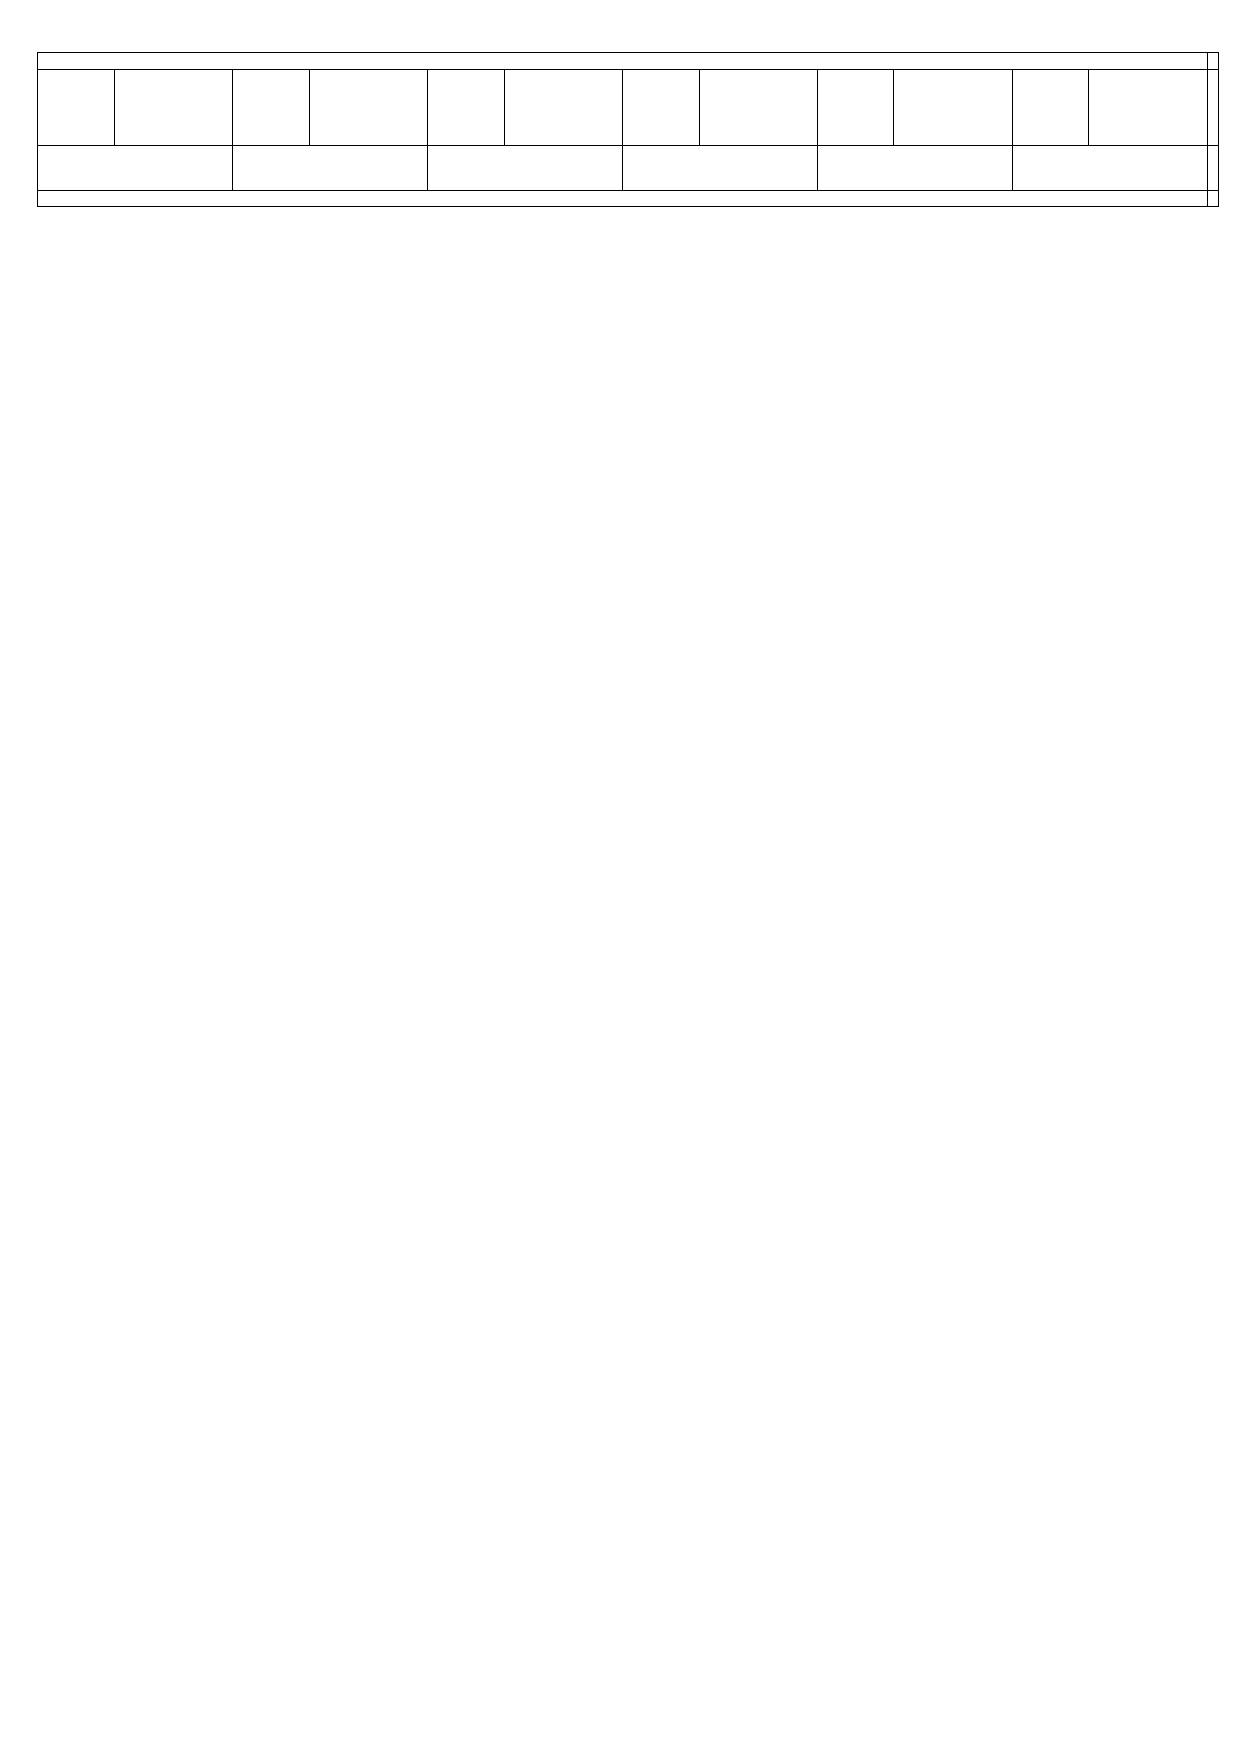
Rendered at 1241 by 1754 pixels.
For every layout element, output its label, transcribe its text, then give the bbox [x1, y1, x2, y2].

table_cell [818, 70, 893, 145]
table_cell [233, 70, 309, 145]
table_cell [1208, 191, 1218, 206]
table_cell [1208, 70, 1218, 145]
table_cell i [1208, 146, 1218, 190]
table_cell <label_group[3]['default_code']> [700, 70, 817, 145]
table_header <for each="label_group in labels(group_length=6)"> [38, 53, 1207, 68]
table_header [1208, 53, 1218, 68]
table_cell [1013, 70, 1088, 145]
table_cell [38, 70, 114, 145]
table_cell <label_group[2]['default_code']> [505, 70, 622, 145]
table_cell <label_group[5]['name']> [1013, 146, 1207, 190]
table_cell <label_group[1]['default_code']> [310, 70, 427, 145]
table_cell <label_group[4]['name']> [818, 146, 1012, 190]
table_cell <label_group[4]['default_code']> [894, 70, 1012, 145]
table_cell <label_group[5]['default_code']> [1089, 70, 1207, 145]
table_cell <label_group[3]['name']> [623, 146, 817, 190]
table_cell </for> [38, 191, 1207, 206]
table_cell <label_group[0]['name']> [38, 146, 232, 190]
table_cell <label_group[1]['name']> [233, 146, 427, 190]
table_cell <label_group[0]['default_code']> [115, 70, 232, 145]
table_cell <label_group[2]['name']> [428, 146, 622, 190]
table_cell [428, 70, 504, 145]
table_cell [623, 70, 699, 145]
